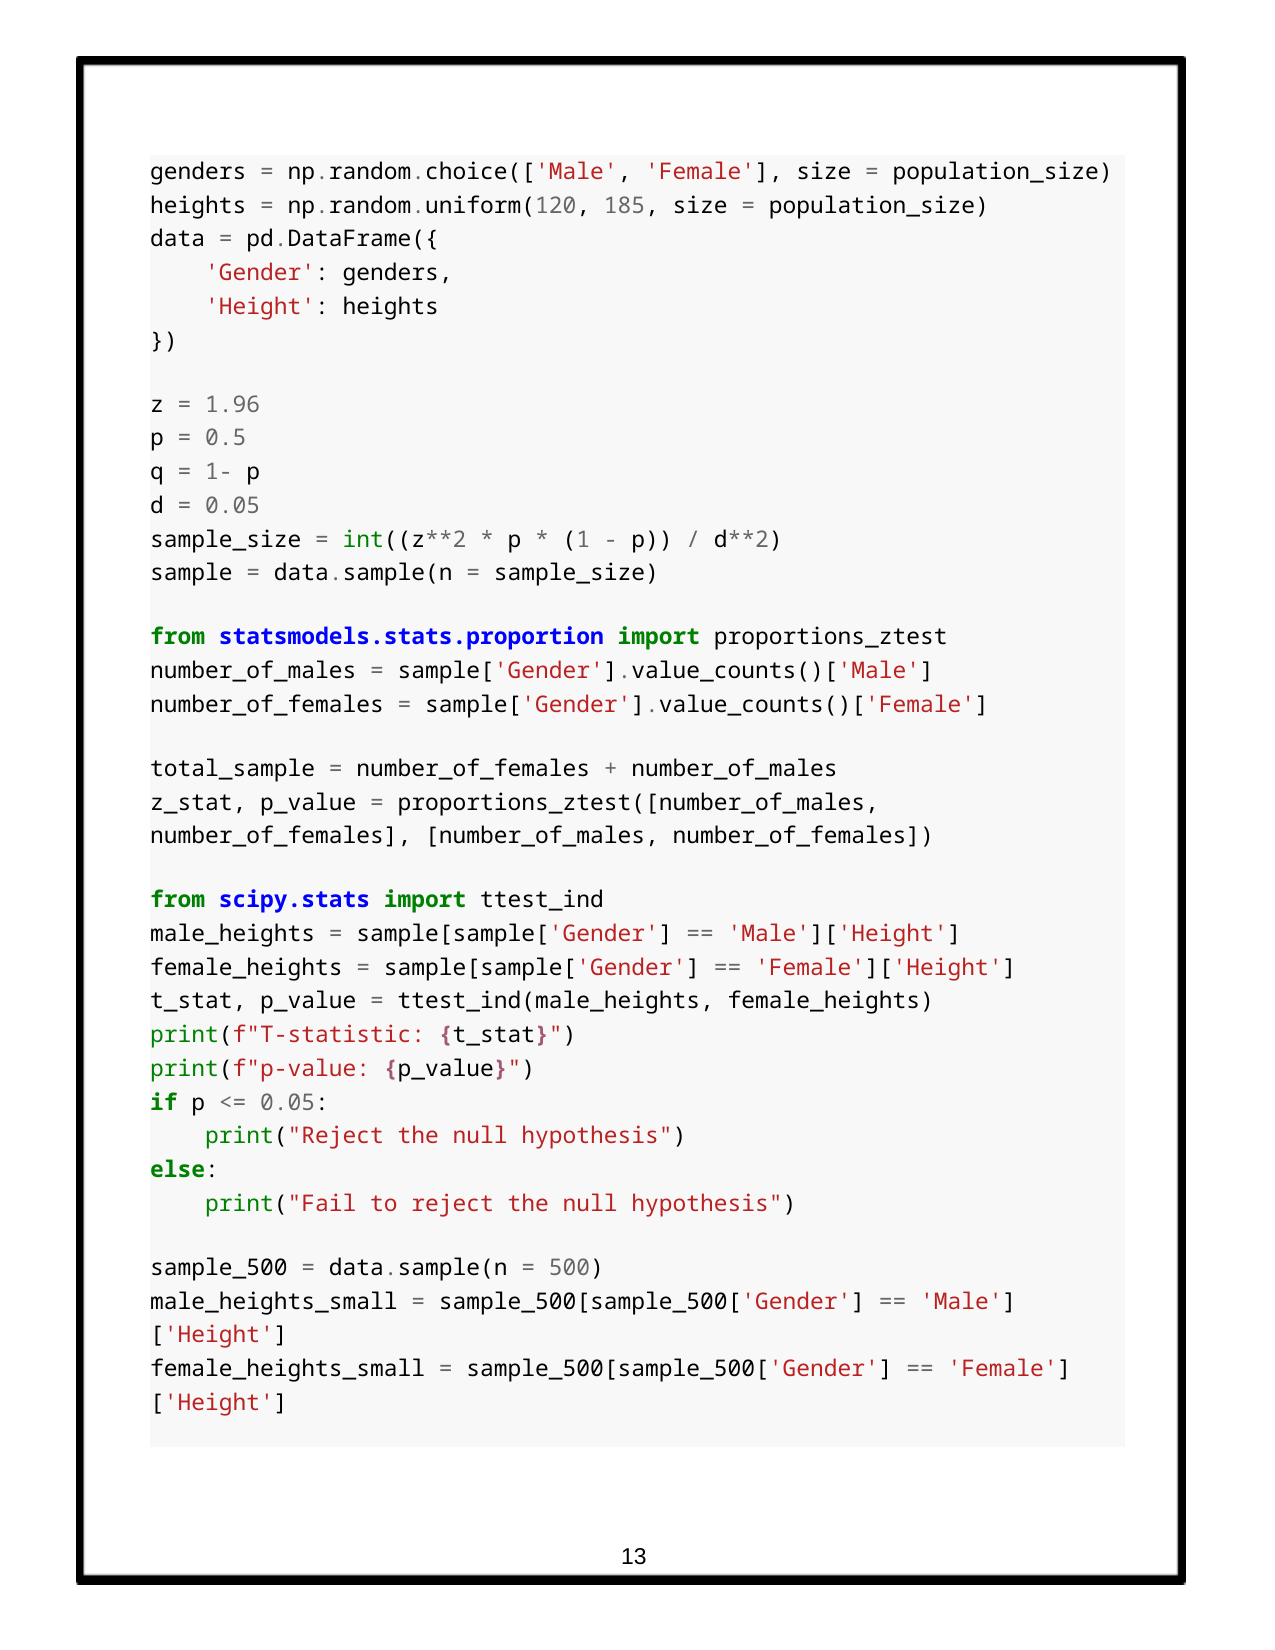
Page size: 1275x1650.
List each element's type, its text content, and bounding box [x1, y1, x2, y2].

picture [76, 56, 1186, 1585]
text genders = np.random.choice(['Male', 'Female'], size = population_size) heights = np.random.uniform(120, 185, size = population_size) data = pd.DataFrame({ 'Gender': genders, 'Height': heights }) z = 1.96 p = 0.5 q = 1- p d = 0.05 sample_size = int((z**2 * p * (1 - p)) / d**2) sample = data.sample(n = sample_size) from statsmodels.stats.proportion import proportions_ztest number_of_males = sample['Gender'].value_counts()['Male'] number_of_females = sample['Gender'].value_counts()['Female'] total_sample = number_of_females + number_of_males z_stat, p_value = proportions_ztest([number_of_males, number_of_females], [number_of_males, number_of_females]) from scipy.stats import ttest_ind male_heights = sample[sample['Gender'] == 'Male']['Height'] female_heights = sample[sample['Gender'] == 'Female']['Height'] t_stat, p_value = ttest_ind(male_heights, female_heights) print(f"T-statistic: {t_stat}") print(f"p-value: {p_value}") if p <= 0.05: print("Reject the null hypothesis") else: print("Fail to reject the null hypothesis") sample_500 = data.sample(n = 500) male_heights_small = sample_500[sample_500['Gender'] == 'Male']['Height'] female_heights_small = sample_500[sample_500['Gender'] == 'Female']['Height'] [150, 155, 1125, 1447]
